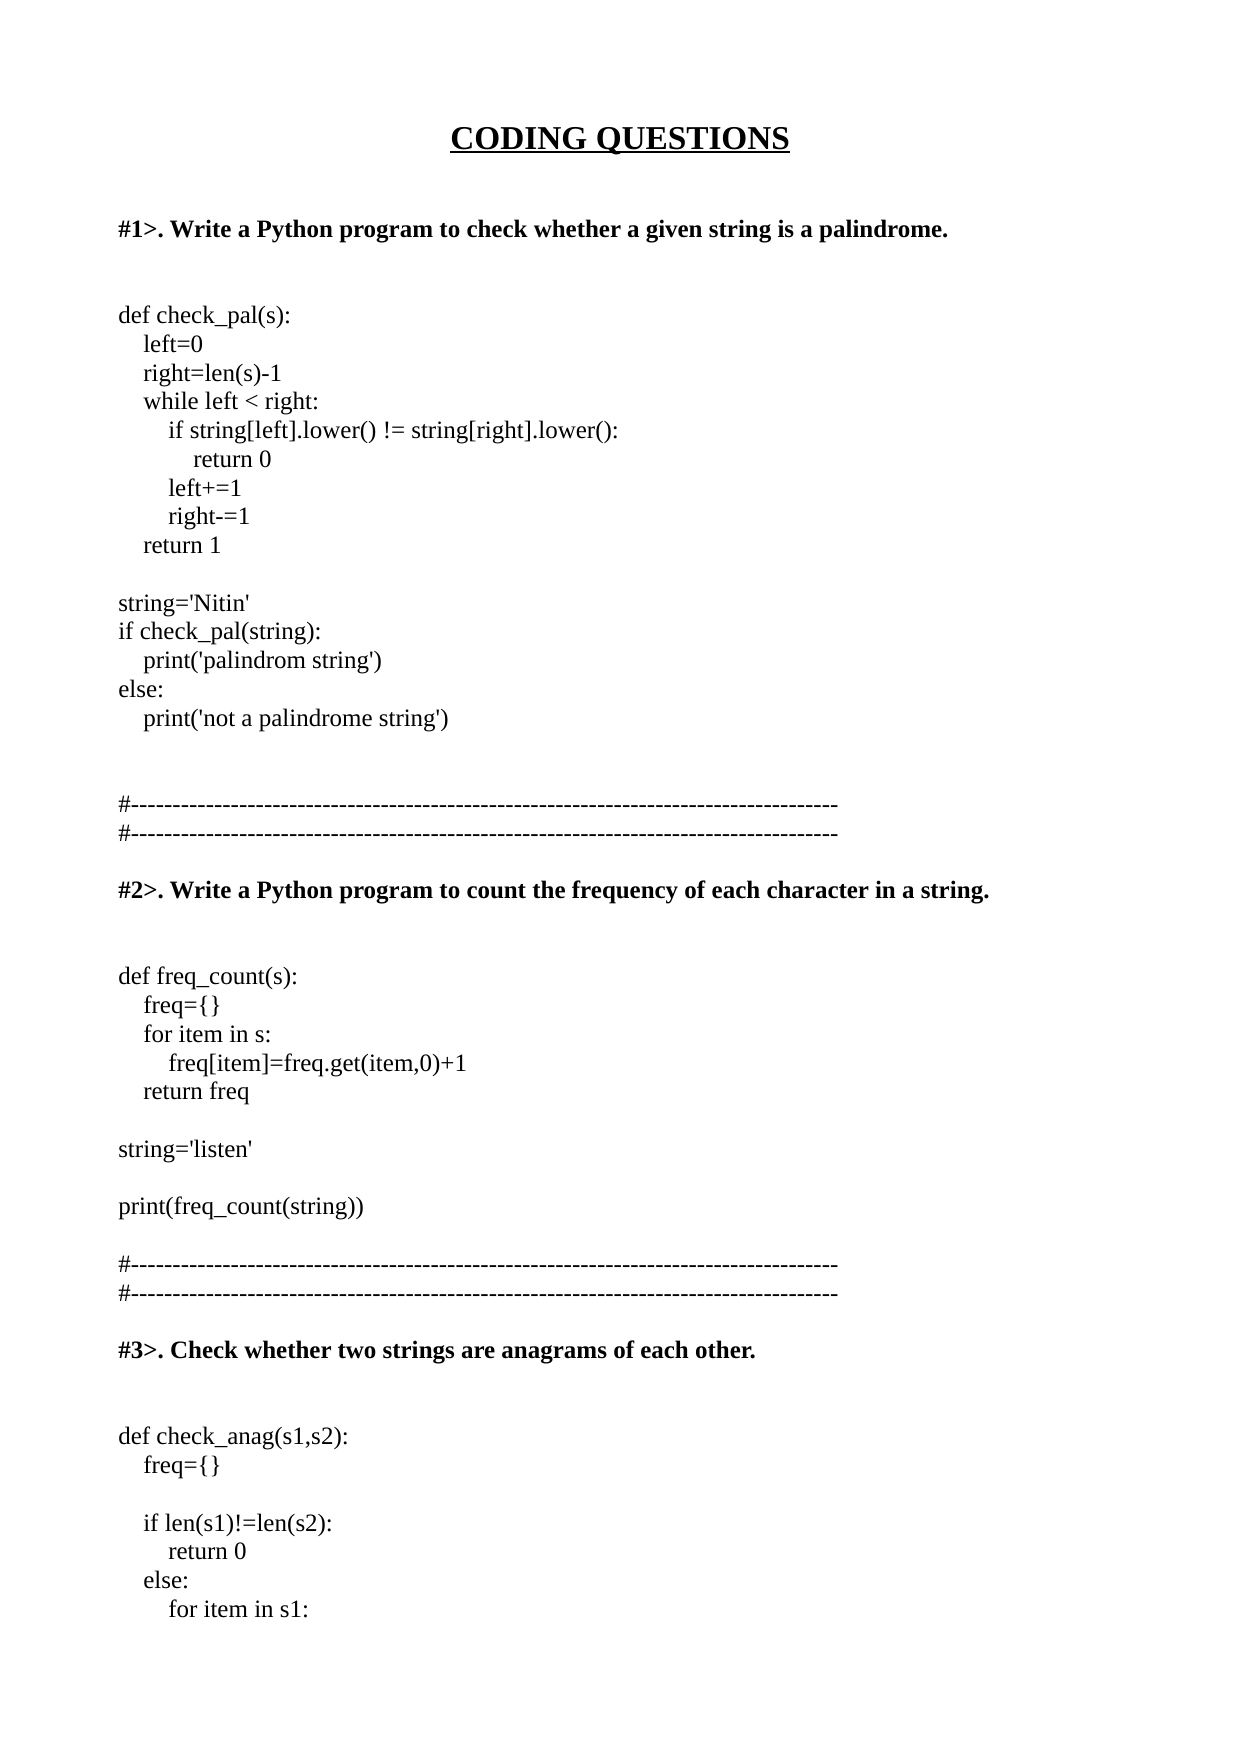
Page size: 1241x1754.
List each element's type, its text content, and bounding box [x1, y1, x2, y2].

text #3>. Check whether two strings are anagrams of each other. [118, 1335, 1122, 1364]
text #------------------------------------------------------------------------------------- [118, 1249, 1122, 1278]
text return freq [118, 1076, 1122, 1105]
text freq={} [118, 990, 1122, 1019]
text left+=1 [118, 473, 1122, 501]
text for item in s: [118, 1019, 1122, 1048]
text def check_pal(s): [118, 300, 1122, 329]
text left=0 [118, 329, 1122, 358]
text print('not a palindrome string') [118, 703, 1122, 731]
text return 0 [118, 1536, 1122, 1565]
text CODING QUESTIONS [118, 118, 1122, 156]
text #------------------------------------------------------------------------------------- [118, 818, 1122, 846]
text right-=1 [118, 501, 1122, 530]
text #2>. Write a Python program to count the frequency of each character in a string. [118, 875, 1122, 904]
text #------------------------------------------------------------------------------------- [118, 789, 1122, 818]
text def check_anag(s1,s2): [118, 1421, 1122, 1450]
text if check_pal(string): [118, 616, 1122, 645]
text return 1 [118, 530, 1122, 559]
text def freq_count(s): [118, 961, 1122, 990]
text right=len(s)-1 [118, 358, 1122, 386]
text string='Nitin' [118, 588, 1122, 616]
text if string[left].lower() != string[right].lower(): [118, 415, 1122, 444]
text else: [118, 1565, 1122, 1594]
text while left < right: [118, 386, 1122, 415]
text for item in s1: [118, 1594, 1122, 1623]
text freq[item]=freq.get(item,0)+1 [118, 1048, 1122, 1076]
text freq={} [118, 1450, 1122, 1479]
text if len(s1)!=len(s2): [118, 1508, 1122, 1536]
text print(freq_count(string)) [118, 1191, 1122, 1220]
text #------------------------------------------------------------------------------------- [118, 1278, 1122, 1306]
text return 0 [118, 444, 1122, 473]
text print('palindrom string') [118, 645, 1122, 674]
text else: [118, 674, 1122, 703]
text #1>. Write a Python program to check whether a given string is a palindrome. [118, 214, 1122, 243]
text string='listen' [118, 1134, 1122, 1163]
